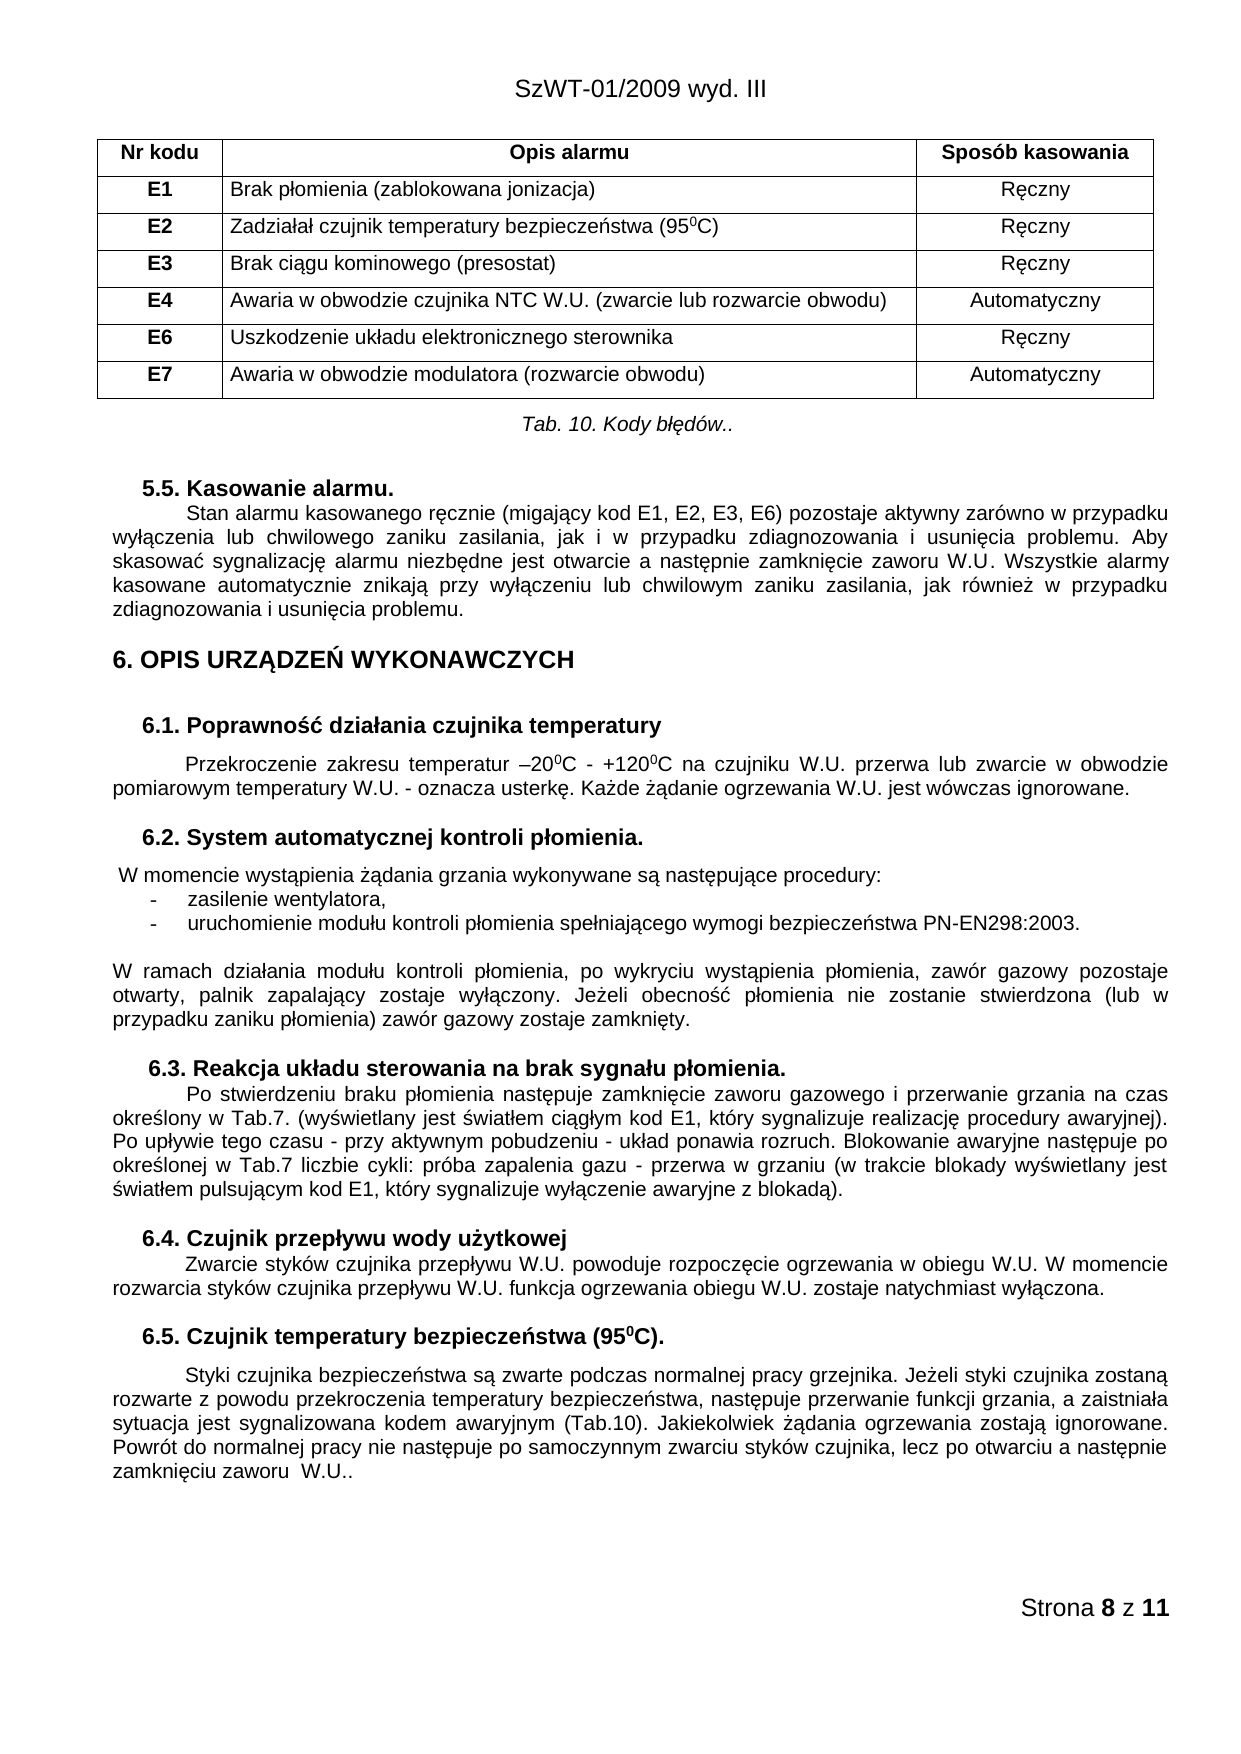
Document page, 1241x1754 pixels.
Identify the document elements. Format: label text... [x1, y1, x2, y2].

table_cell Brak płomienia (zablokowana jonizacja) [223, 177, 916, 213]
table_cell Ręczny [917, 177, 1153, 213]
table_cell Awaria w obwodzie czujnika NTC W.U. (zwarcie lub rozwarcie obwodu) [223, 288, 916, 324]
table_header Sposób kasowania [917, 140, 1153, 176]
table_cell Tab. 10. Kody błędów.. [97, 398, 1160, 448]
table_cell Zadziałał czujnik temperatury bezpieczeństwa (950C) [223, 214, 916, 250]
table_cell E7 [98, 362, 222, 398]
text Przekroczenie zakresu temperatur –200C - +1200C na czujniku W.U. przerwa lub zwarcie w obwodzie pomiarowym temperatury W.U. - oznacza usterkę. Każde żądanie ogrzewania W.U. jest wówczas ignorowane. [112, 752, 1169, 799]
text W momencie wystąpienia żądania grzania wykonywane są następujące procedury: [112, 863, 1169, 887]
table_cell Ręczny [917, 214, 1153, 250]
table_cell E2 [98, 214, 222, 250]
list uruchomienie modułu kontroli płomienia spełniającego wymogi bezpieczeństwa PN-EN298:2003. [150, 911, 1169, 935]
table_cell E3 [98, 251, 222, 287]
table_cell [1154, 324, 1192, 361]
table_cell [1154, 176, 1192, 213]
text Stan alarmu kasowanego ręcznie (migający kod E1, E2, E3, E6) pozostaje aktywny zarówno w przypadku wyłączenia lub chwilowego zaniku zasilania, jak i w przypadku zdiagnozowania i usunięcia problemu. Aby skasować sygnalizację alarmu niezbędne jest otwarcie a następnie zamknięcie zaworu W.U. Wszystkie alarmy kasowane automatycznie znikają przy wyłączeniu lub chwilowym zaniku zasilania, jak również w przypadku zdiagnozowania i usunięcia problemu. [112, 501, 1169, 621]
table_cell E1 [98, 177, 222, 213]
table_cell [1154, 287, 1192, 324]
table_cell Automatyczny [917, 288, 1153, 324]
table_cell Automatyczny [917, 362, 1153, 398]
subtitle 6. Opis urządzeń wykonawczych [112, 645, 1169, 674]
list zasilenie wentylatora, [150, 887, 1169, 911]
table_cell [1154, 213, 1192, 250]
subtitle 6.2. System automatycznej kontroli płomienia. [142, 823, 1169, 850]
subtitle 6.4. Czujnik przepływu wody użytkowej [142, 1225, 1169, 1251]
table_cell Ręczny [917, 325, 1153, 361]
table_cell Uszkodzenie układu elektronicznego sterownika [223, 325, 916, 361]
subtitle 6.1. Poprawność działania czujnika temperatury [142, 712, 1169, 738]
table_cell [1154, 361, 1192, 398]
text Styki czujnika bezpieczeństwa są zwarte podczas normalnej pracy grzejnika. Jeżeli styki czujnika zostaną rozwarte z powodu przekroczenia temperatury bezpieczeństwa, następuje przerwanie funkcji grzania, a zaistniała sytuacja jest sygnalizowana kodem awaryjnym (Tab.10). Jakiekolwiek żądania ogrzewania zostają ignorowane. Powrót do normalnej pracy nie następuje po samoczynnym zwarciu styków czujnika, lecz po otwarciu a następnie zamknięciu zaworu W.U.. [112, 1363, 1169, 1483]
text W ramach działania modułu kontroli płomienia, po wykryciu wystąpienia płomienia, zawór gazowy pozostaje otwarty, palnik zapalający zostaje wyłączony. Jeżeli obecność płomienia nie zostanie stwierdzona (lub w przypadku zaniku płomienia) zawór gazowy zostaje zamknięty. [112, 959, 1169, 1031]
subtitle 5.5. Kasowanie alarmu. [142, 475, 1169, 501]
table_cell Ręczny [917, 251, 1153, 287]
text Po stwierdzeniu braku płomienia następuje zamknięcie zaworu gazowego i przerwanie grzania na czas określony w Tab.7. (wyświetlany jest światłem ciągłym kod E1, który sygnalizuje realizację procedury awaryjnej). Po upływie tego czasu - przy aktywnym pobudzeniu - układ ponawia rozruch. Blokowanie awaryjne następuje po określonej w Tab.7 liczbie cykli: próba zapalenia gazu - przerwa w grzaniu (w trakcie blokady wyświetlany jest światłem pulsującym kod E1, który sygnalizuje wyłączenie awaryjne z blokadą). [112, 1081, 1169, 1201]
table_cell E4 [98, 288, 222, 324]
table_cell E6 [98, 325, 222, 361]
table_header Nr kodu [98, 140, 222, 176]
table_cell Brak ciągu kominowego (presostat) [223, 251, 916, 287]
table_header [1154, 139, 1192, 176]
table_cell [1154, 250, 1192, 287]
table_cell [1160, 398, 1192, 448]
text Zwarcie styków czujnika przepływu W.U. powoduje rozpoczęcie ogrzewania w obiegu W.U. W momencie rozwarcia styków czujnika przepływu W.U. funkcja ogrzewania obiegu W.U. zostaje natychmiast wyłączona. [112, 1251, 1169, 1299]
table_header Opis alarmu [223, 140, 916, 176]
table_cell Awaria w obwodzie modulatora (rozwarcie obwodu) [223, 362, 916, 398]
subtitle 6.3. Reakcja układu sterowania na brak sygnału płomienia. [142, 1055, 1169, 1081]
subtitle 6.5. Czujnik temperatury bezpieczeństwa (950C). [142, 1323, 1169, 1350]
